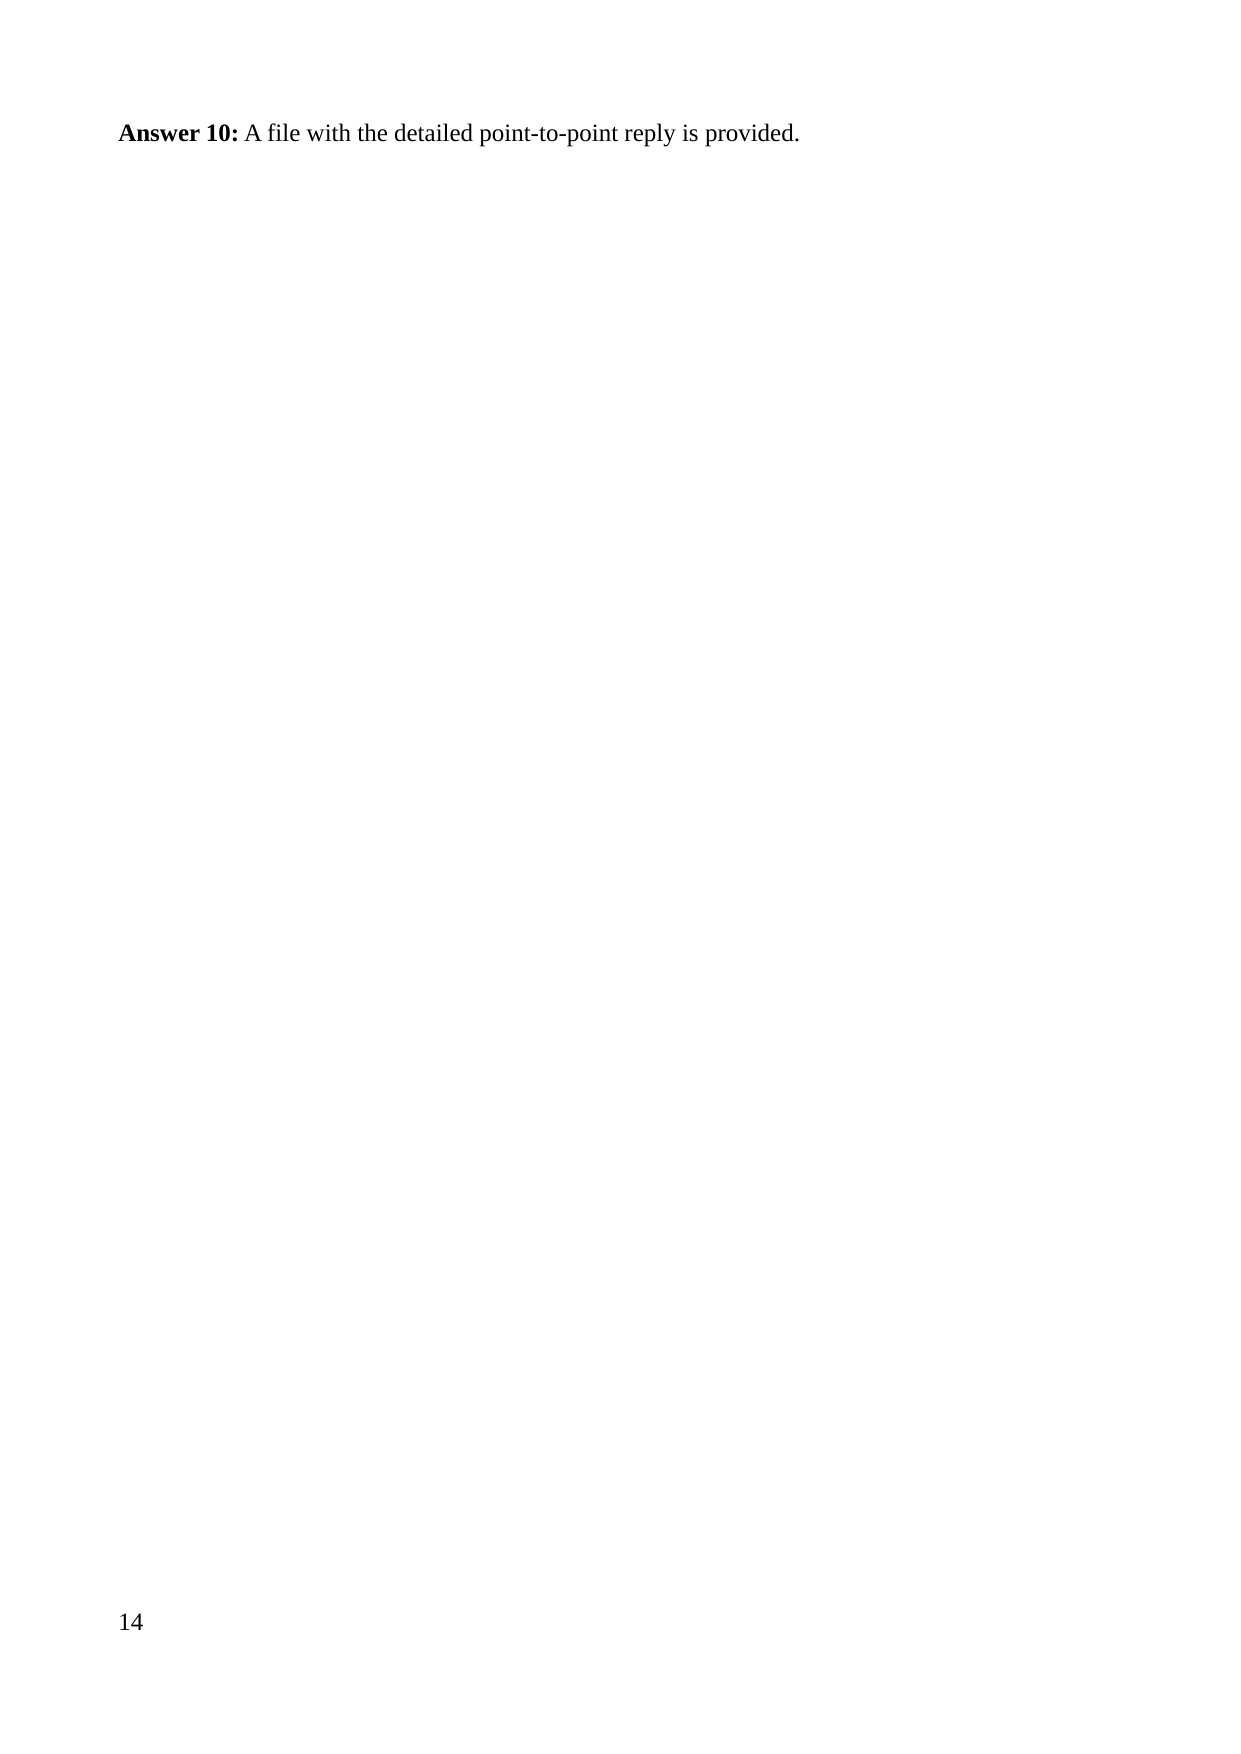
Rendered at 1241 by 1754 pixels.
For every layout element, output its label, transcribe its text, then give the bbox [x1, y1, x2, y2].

text Answer 10: A file with the detailed point-to-point reply is provided. [118, 118, 1122, 147]
